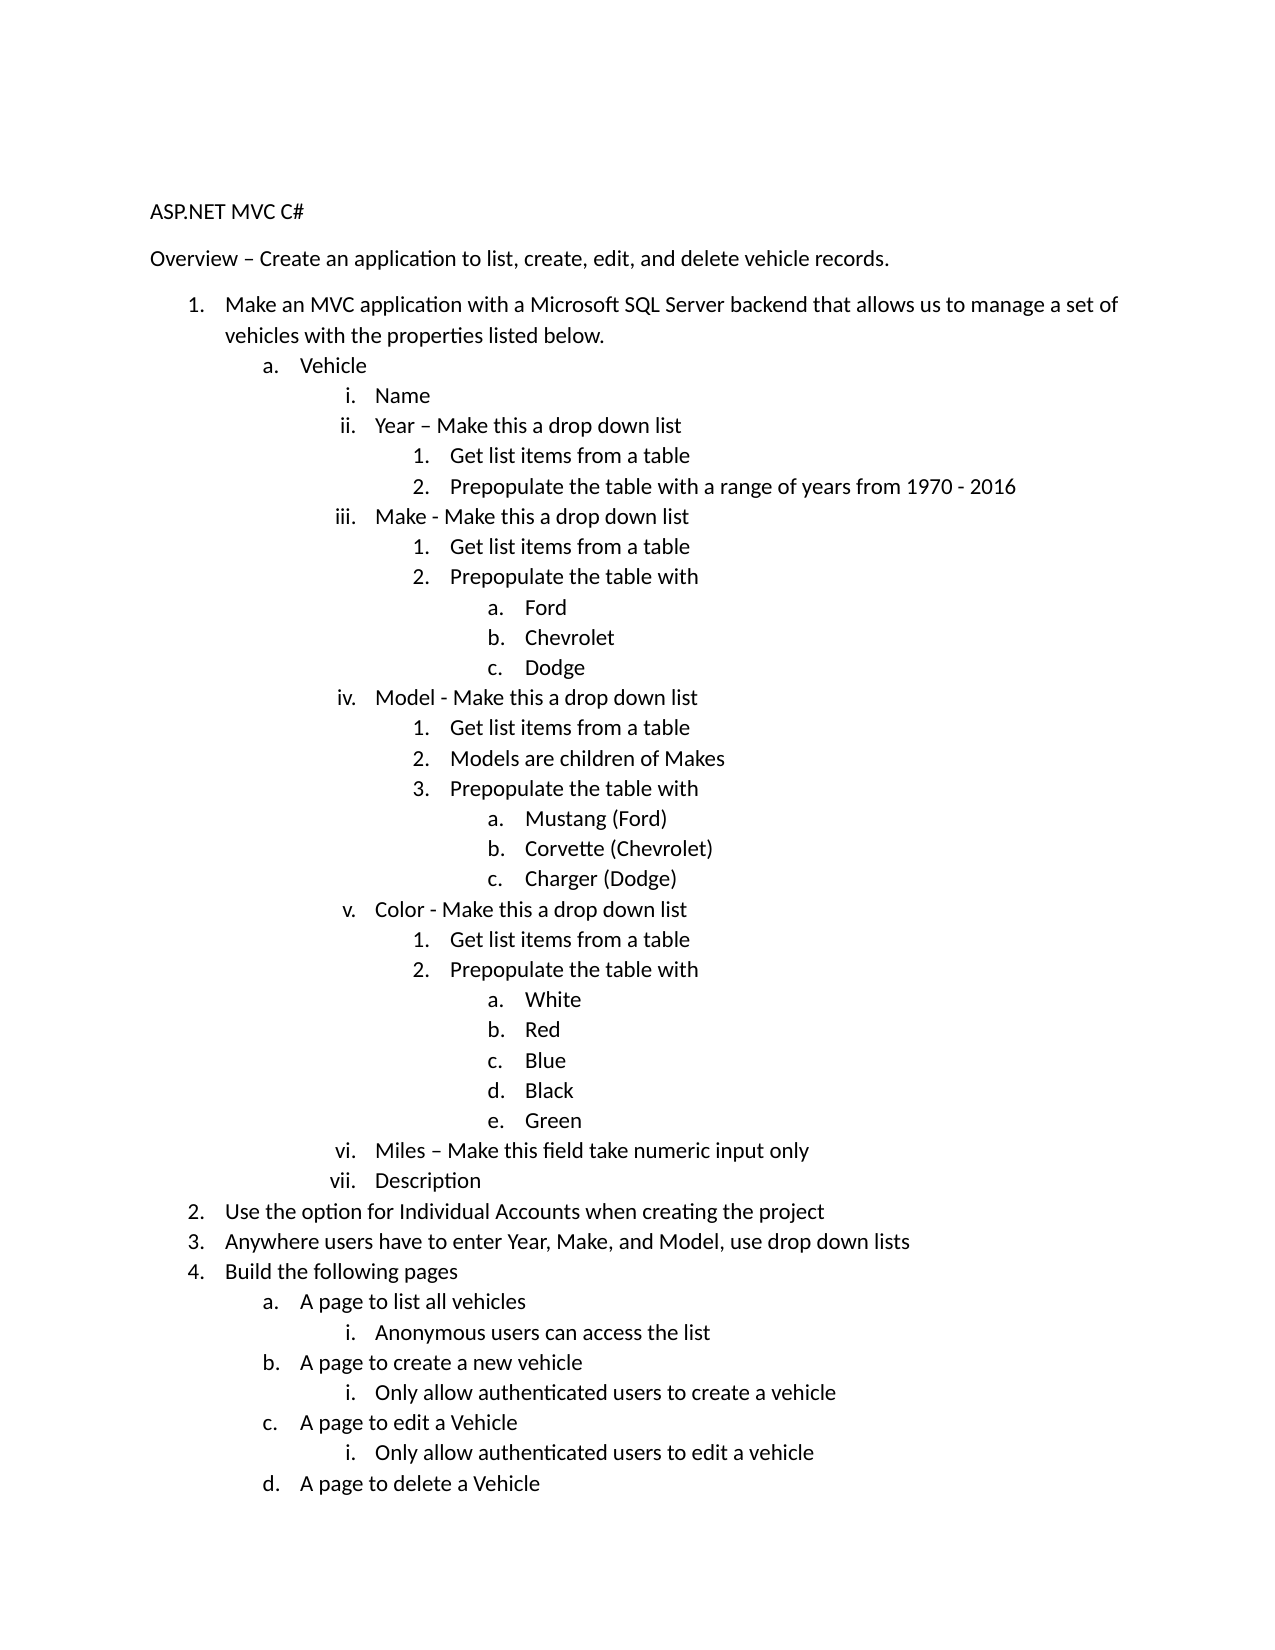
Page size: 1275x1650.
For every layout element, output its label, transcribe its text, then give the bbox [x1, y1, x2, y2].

list Prepopulate the table with [412, 955, 1125, 983]
list Prepopulate the table with [412, 562, 1125, 591]
list Color - Make this a drop down list [356, 895, 1125, 923]
list Vehicle [262, 351, 1125, 379]
list Corvette (Chevrolet) [487, 834, 1125, 862]
list Anywhere users have to enter Year, Make, and Model, use drop down lists [187, 1227, 1125, 1255]
list Only allow authenticated users to create a vehicle [356, 1378, 1125, 1406]
list Blue [487, 1046, 1125, 1074]
text ASP.NET MVC C# [150, 197, 1125, 225]
list Black [487, 1076, 1125, 1104]
list Dodge [487, 653, 1125, 681]
list Green [487, 1106, 1125, 1134]
list Use the option for Individual Accounts when creating the project [187, 1197, 1125, 1225]
list Only allow authenticated users to edit a vehicle [356, 1438, 1125, 1467]
list Models are children of Makes [412, 744, 1125, 772]
list Description [356, 1167, 1125, 1195]
list Get list items from a table [412, 713, 1125, 742]
list Red [487, 1016, 1125, 1044]
list Charger (Dodge) [487, 864, 1125, 893]
list Anonymous users can access the list [356, 1318, 1125, 1346]
list Build the following pages [187, 1257, 1125, 1285]
list Model - Make this a drop down list [356, 683, 1125, 711]
text Overview – Create an application to list, create, edit, and delete vehicle records. [150, 244, 1125, 272]
list Make - Make this a drop down list [356, 502, 1125, 530]
list White [487, 985, 1125, 1013]
list Ford [487, 593, 1125, 621]
list A page to list all vehicles [262, 1287, 1125, 1316]
list Get list items from a table [412, 925, 1125, 953]
list Mustang (Ford) [487, 804, 1125, 832]
list Prepopulate the table with a range of years from 1970 - 2016 [412, 472, 1125, 500]
list Get list items from a table [412, 442, 1125, 470]
list A page to delete a Vehicle [262, 1469, 1125, 1497]
list Make an MVC application with a Microsoft SQL Server backend that allows us to manage a set of vehicles with the properties listed below. [187, 291, 1125, 349]
list A page to edit a Vehicle [262, 1408, 1125, 1436]
list Prepopulate the table with [412, 774, 1125, 802]
list Year – Make this a drop down list [356, 411, 1125, 439]
list Name [356, 381, 1125, 409]
list Get list items from a table [412, 532, 1125, 560]
list A page to create a new vehicle [262, 1348, 1125, 1376]
list Miles – Make this field take numeric input only [356, 1136, 1125, 1164]
list Chevrolet [487, 623, 1125, 651]
